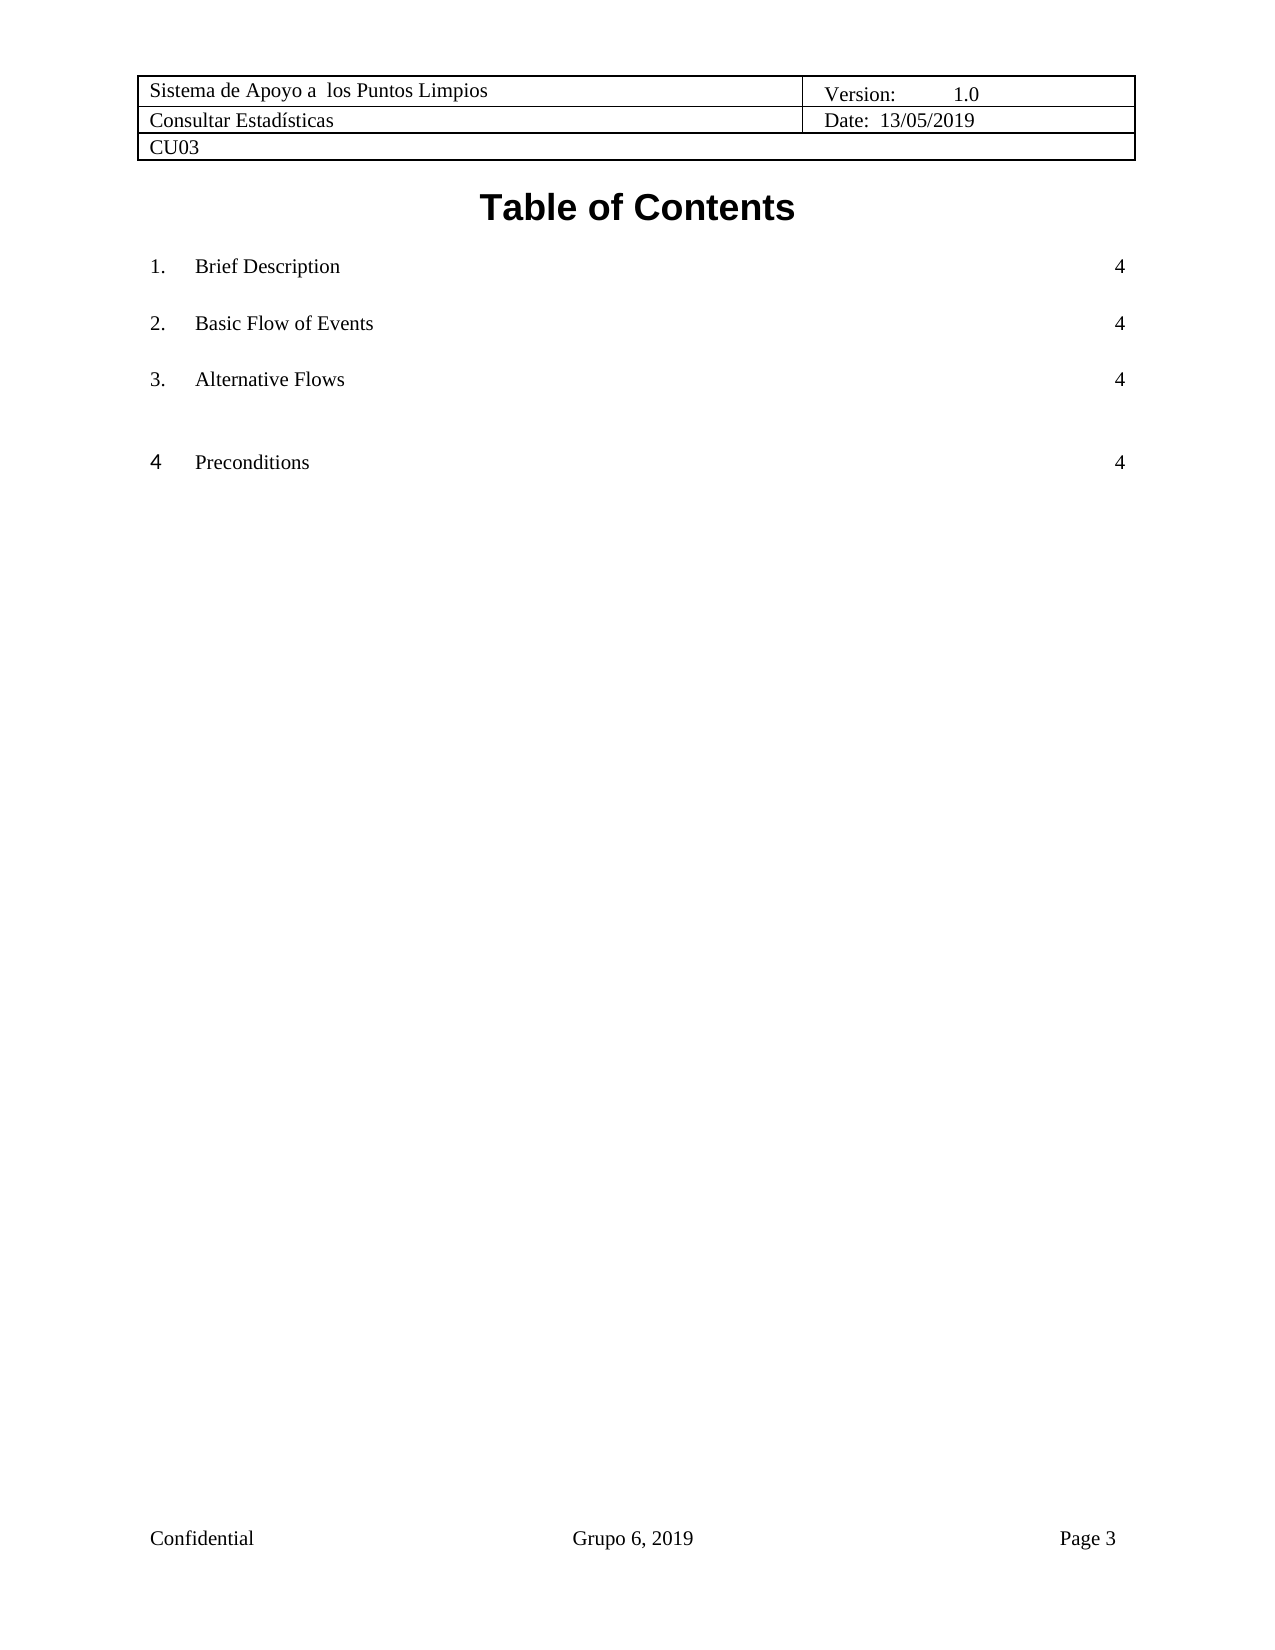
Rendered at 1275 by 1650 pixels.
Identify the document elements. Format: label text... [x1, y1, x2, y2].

text 1. Brief Description 4 [150, 253, 1050, 278]
text 3. Alternative Flows 4 [150, 366, 1050, 391]
text 4 Preconditions 4 [150, 447, 1050, 475]
text 2. Basic Flow of Events 4 [150, 310, 1050, 335]
subtitle Table of Contents [150, 185, 1125, 228]
